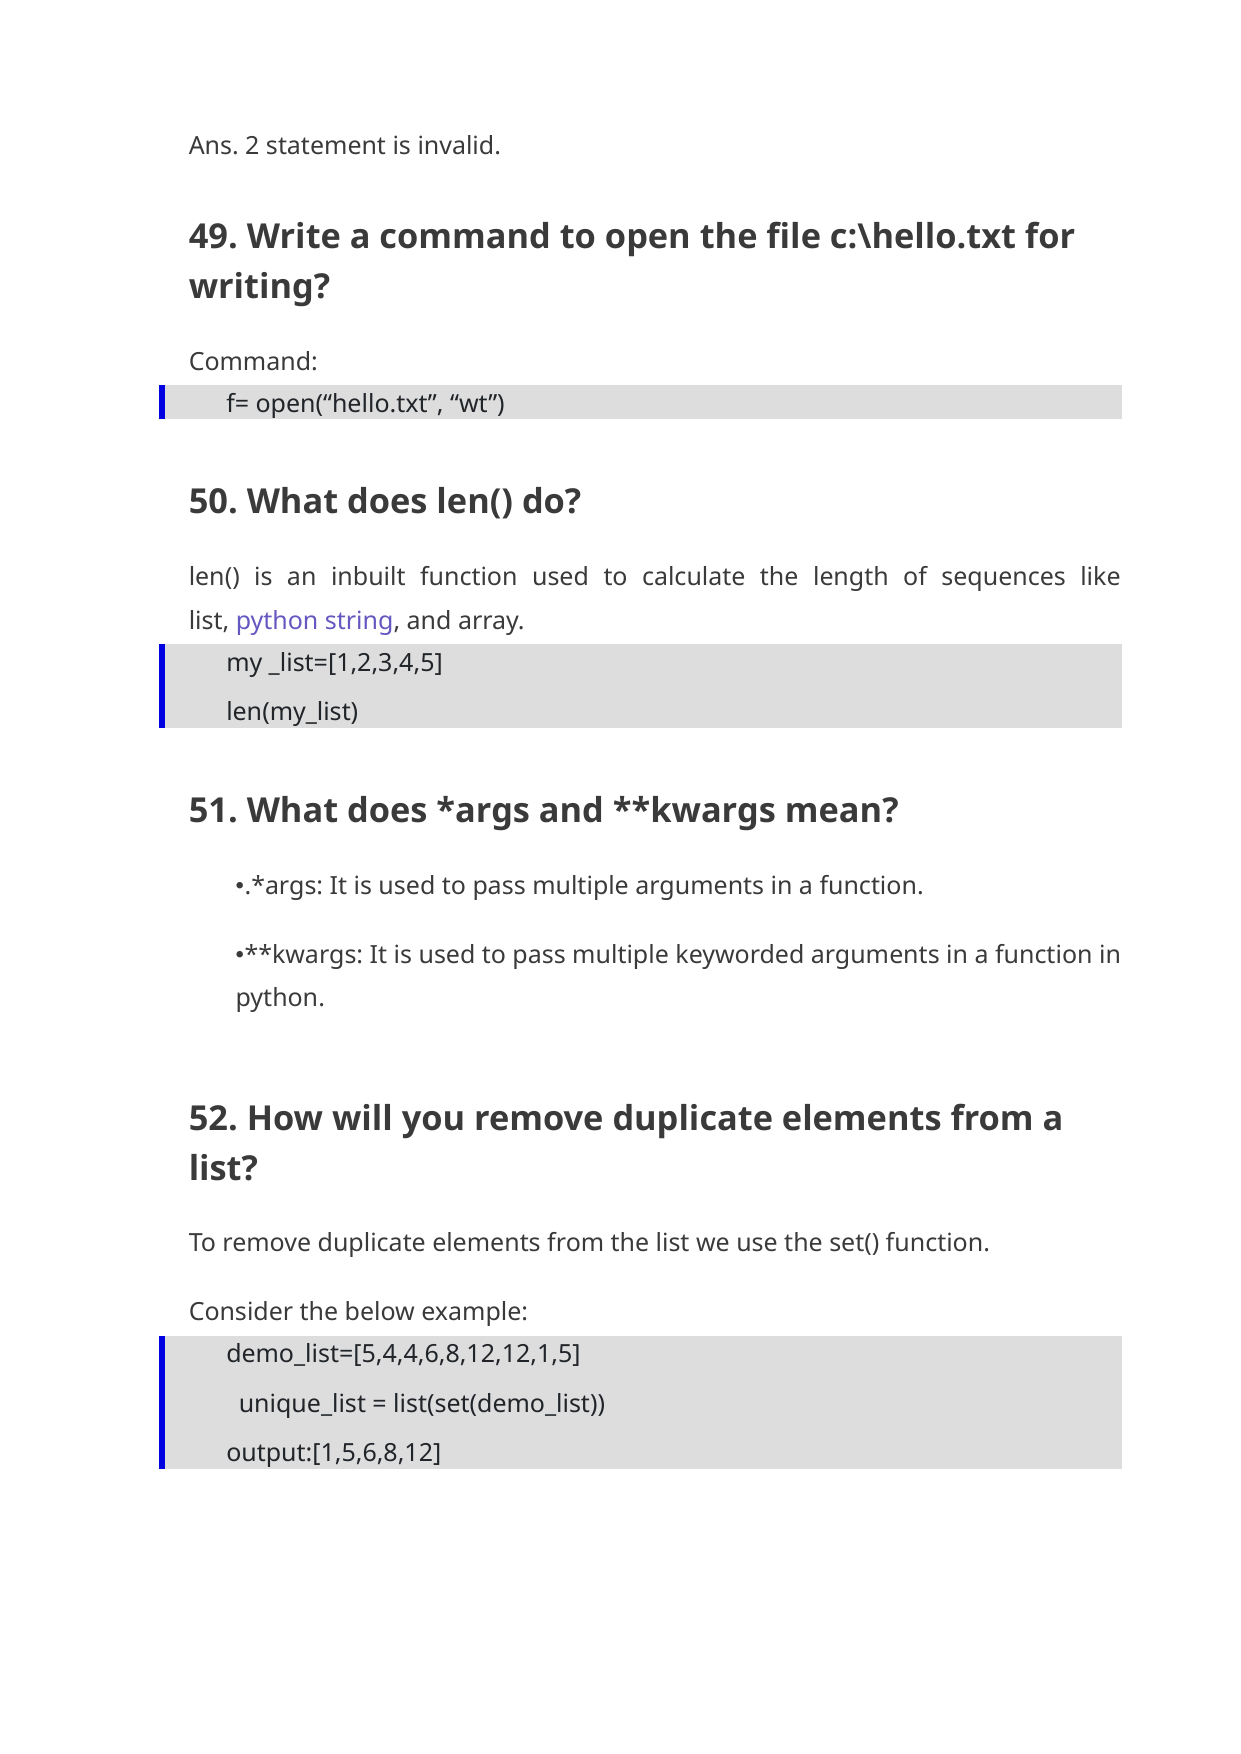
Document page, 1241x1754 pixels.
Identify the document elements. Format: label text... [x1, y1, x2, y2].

subtitle 50. What does len() do? [118, 474, 1122, 524]
list .*args: It is used to pass multiple arguments in a function. [165, 858, 1122, 902]
list **kwargs: It is used to pass multiple keyworded arguments in a function in python. [165, 927, 1122, 1014]
list demo_list=[5,4,4,6,8,12,12,1,5] [165, 1336, 1122, 1370]
list my _list=[1,2,3,4,5] [165, 644, 1122, 678]
list Consider the below example: [159, 1284, 1122, 1328]
subtitle 52. How will you remove duplicate elements from a list? [118, 1090, 1122, 1190]
subtitle 49. Write a command to open the file c:\hello.txt for writing? [118, 209, 1122, 309]
list unique_list = list(set(demo_list)) [165, 1385, 1122, 1419]
list Ans. 2 statement is invalid. [159, 118, 1122, 162]
subtitle 51. What does *args and **kwargs mean? [118, 783, 1122, 833]
list len(my_list) [165, 694, 1122, 728]
list To remove duplicate elements from the list we use the set() function. [159, 1215, 1122, 1259]
list Command: [159, 334, 1122, 377]
list len() is an inbuilt function used to calculate the length of sequences like list, python string, and array. [159, 549, 1122, 637]
list f= open(“hello.txt”, “wt”) [165, 385, 1122, 419]
list output:[1,5,6,8,12] [165, 1435, 1122, 1469]
